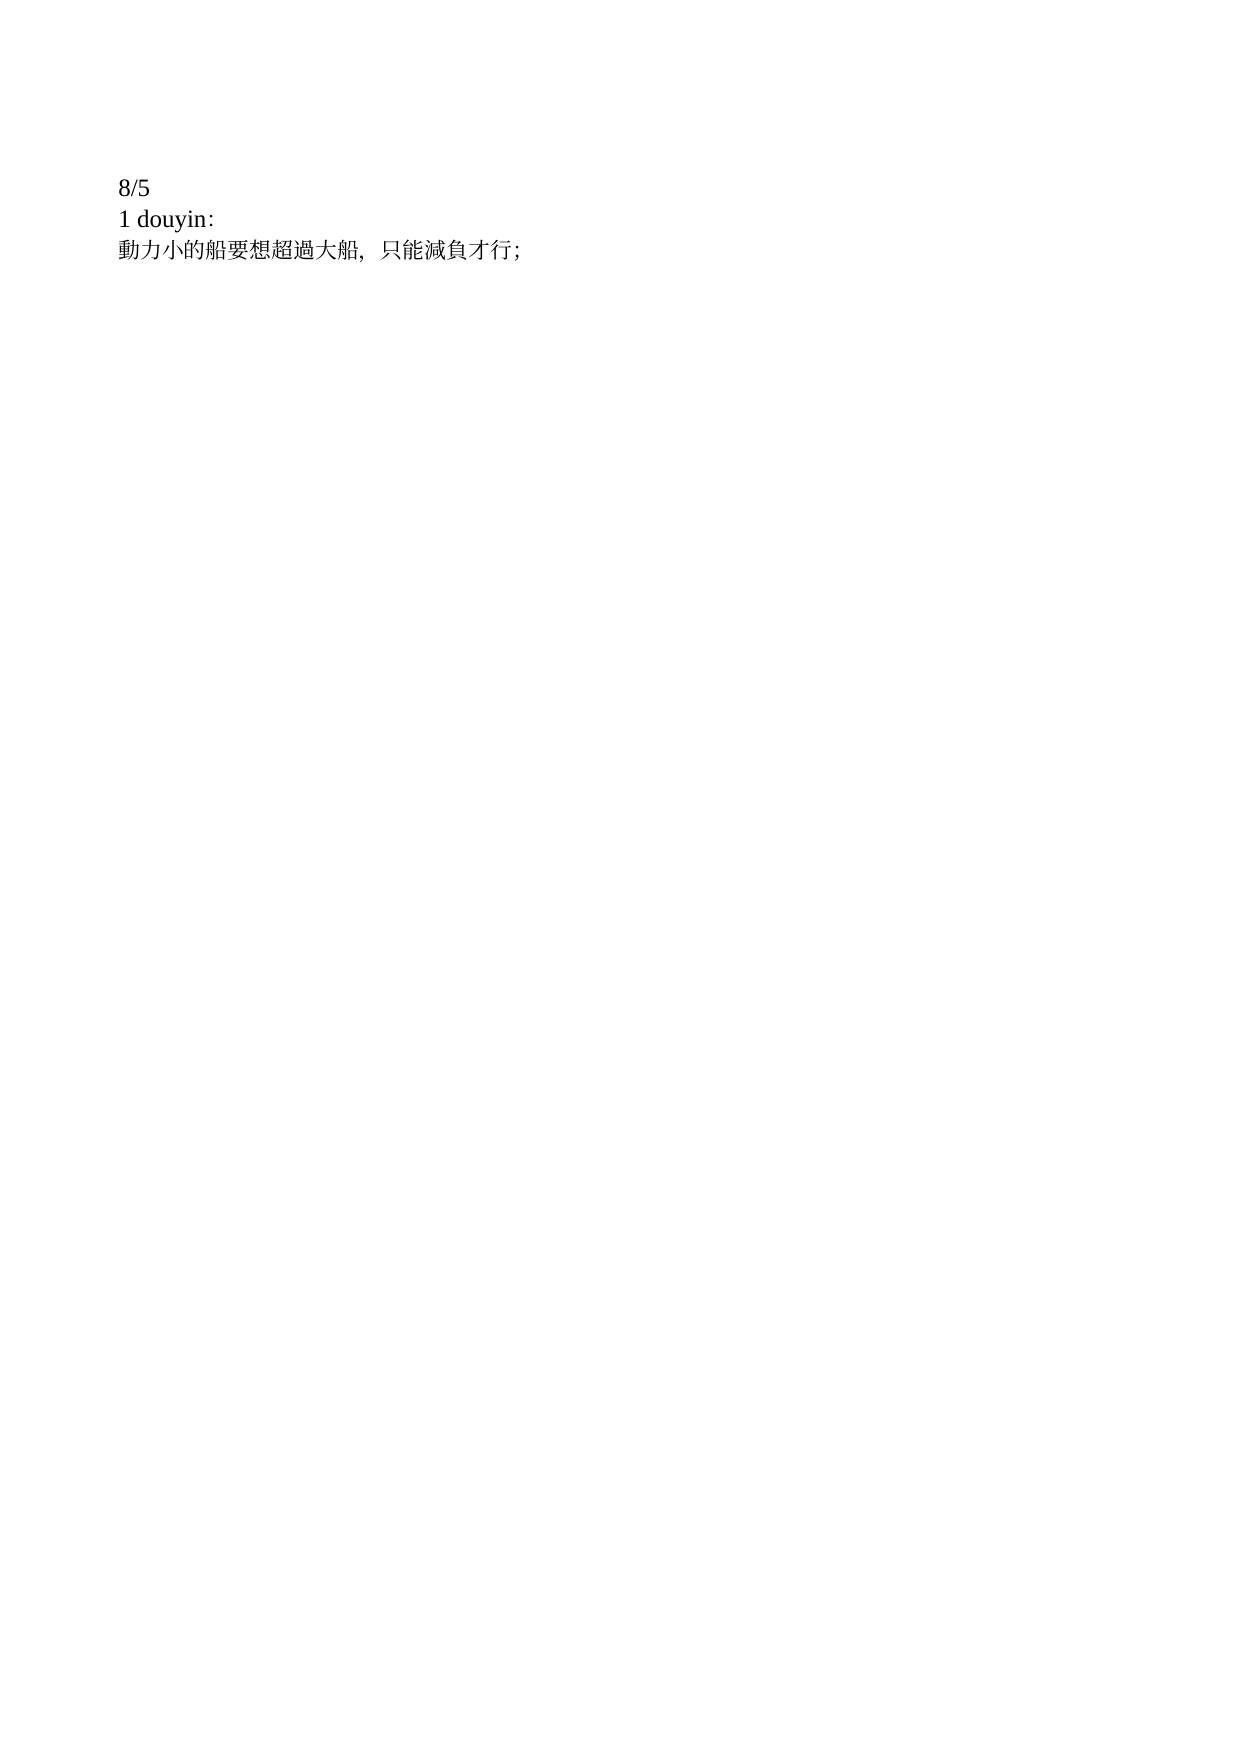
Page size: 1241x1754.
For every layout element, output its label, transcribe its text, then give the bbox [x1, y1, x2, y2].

text 動力小的船要想超過大船，只能減負才行； [118, 233, 1122, 265]
text 8/5 [118, 173, 1122, 202]
text 1 douyin： [118, 202, 1122, 233]
